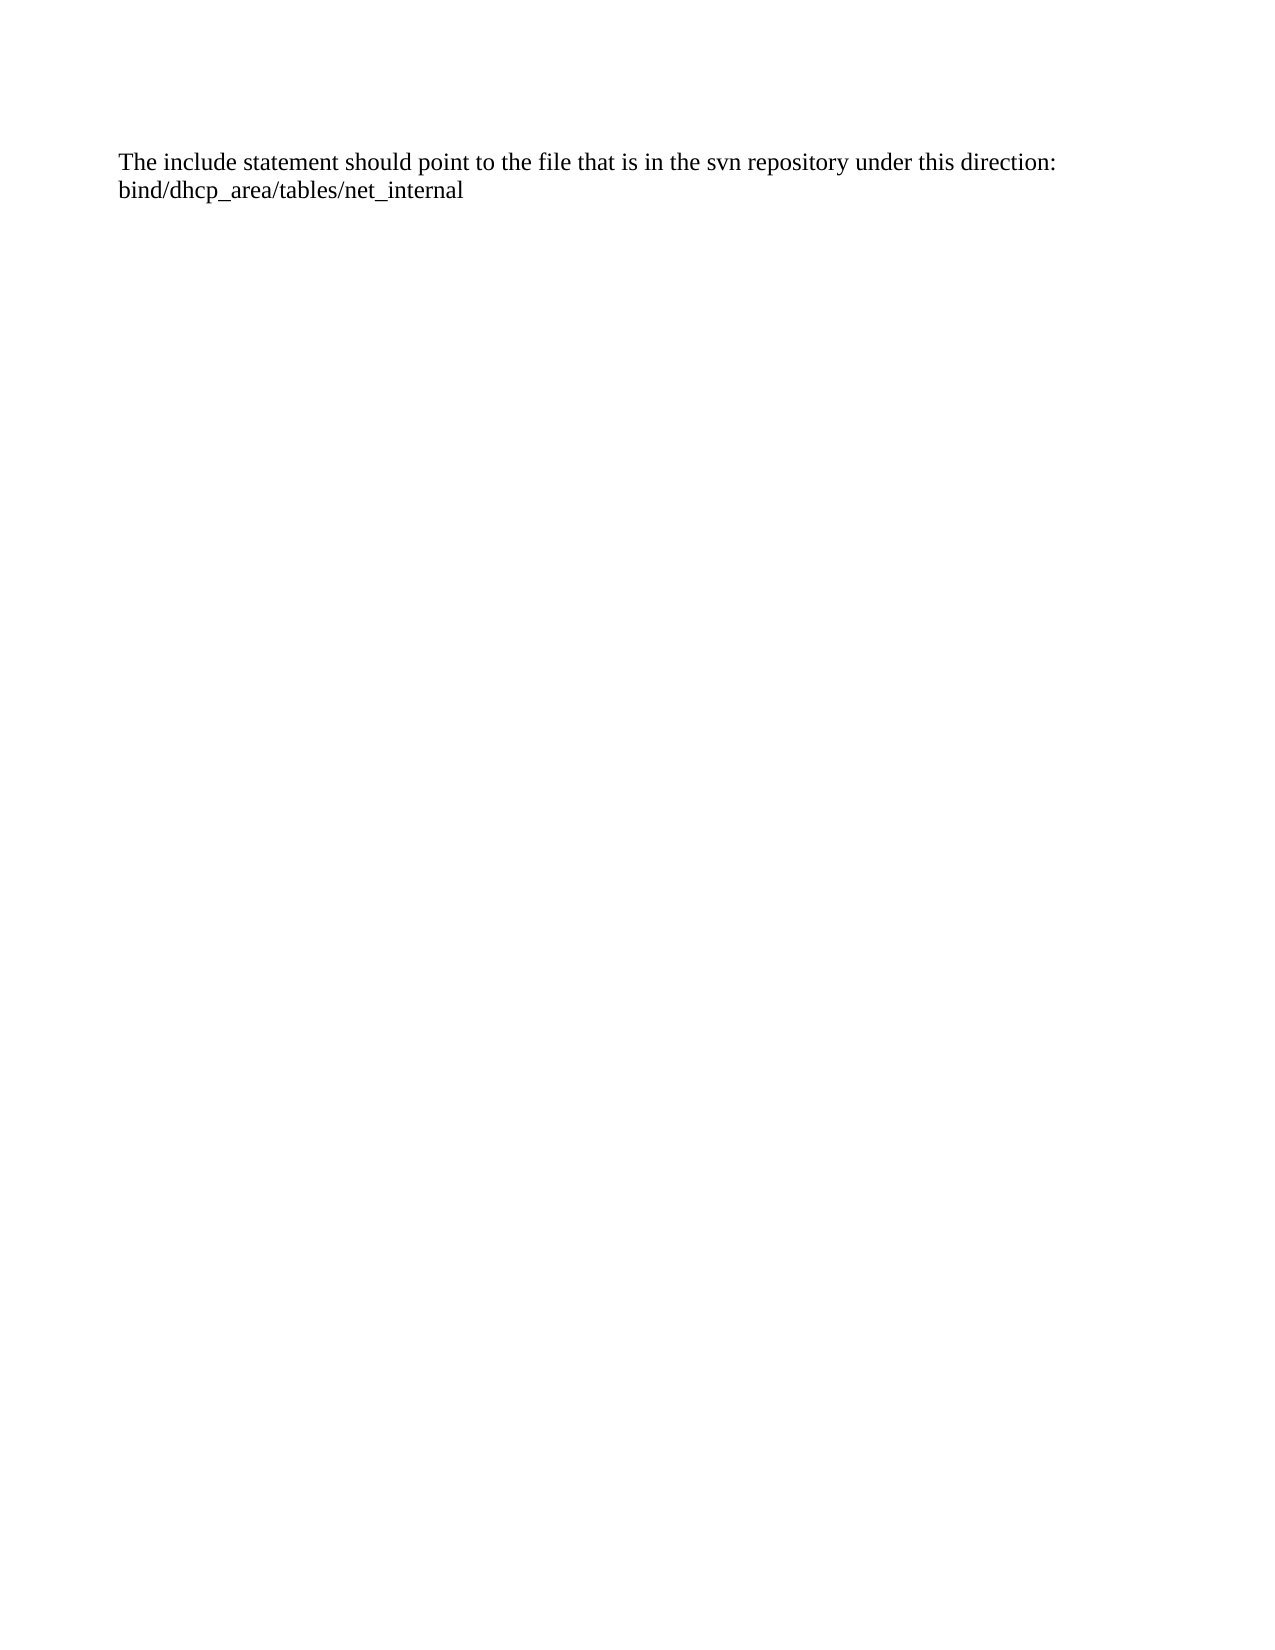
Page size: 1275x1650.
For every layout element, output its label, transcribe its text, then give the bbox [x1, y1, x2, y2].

text The include statement should point to the file that is in the svn repository under this direction: [118, 147, 1157, 176]
text bind/dhcp_area/tables/net_internal [118, 176, 1157, 204]
